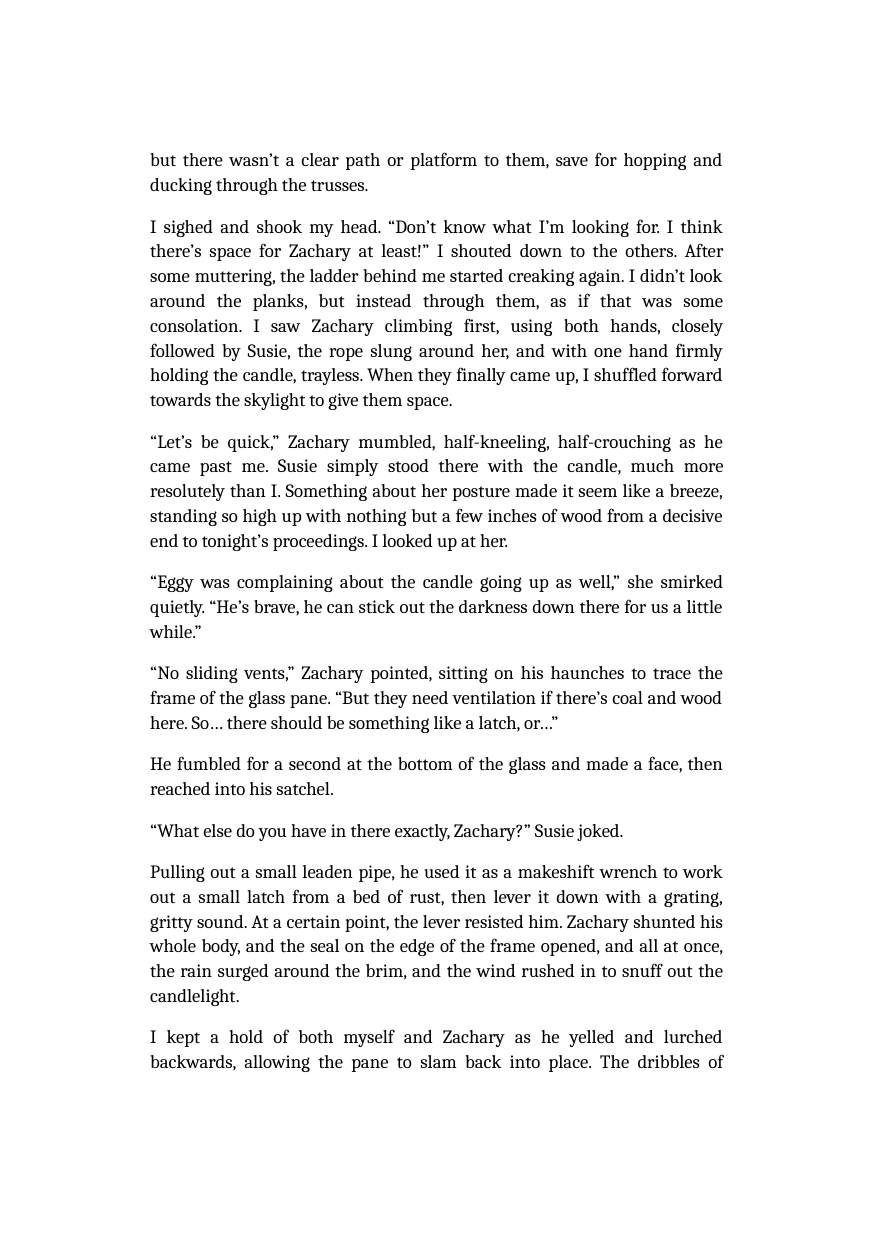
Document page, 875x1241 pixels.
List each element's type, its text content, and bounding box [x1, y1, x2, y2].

text “Eggy was complaining about the candle going up as well,” she smirked quietly. “He’s brave, he can stick out the darkness down there for us a little while.” [150, 572, 724, 643]
text Pulling out a small leaden pipe, he used it as a makeshift wrench to work out a small latch from a bed of rust, then lever it down with a grating, gritty sound. At a certain point, the lever resisted him. Zachary shunted his whole body, and the seal on the edge of the frame opened, and all at once, the rain surged around the brim, and the wind rushed in to snuff out the candlelight. [150, 862, 724, 1007]
text “Let’s be quick,” Zachary mumbled, half-kneeling, half-crouching as he came past me. Susie simply stood there with the candle, much more resolutely than I. Something about her posture made it seem like a breeze, standing so high up with nothing but a few inches of wood from a decisive end to tonight’s proceedings. I looked up at her. [150, 431, 724, 552]
text I kept a hold of both myself and Zachary as he yelled and lurched backwards, allowing the pane to slam back into place. The dribbles of [150, 1027, 724, 1073]
text but there wasn’t a clear path or platform to them, save for hopping and ducking through the trusses. [150, 150, 724, 196]
text He fumbled for a second at the bottom of the glass and made a face, then reached into his satchel. [150, 754, 724, 800]
text “What else do you have in there exactly, Zachary?” Susie joked. [150, 820, 724, 842]
text “No sliding vents,” Zachary pointed, sitting on his haunches to trace the frame of the glass pane. “But they need ventilation if there’s coal and wood here. So… there should be something like a latch, or…” [150, 663, 724, 734]
text I sighed and shook my head. “Don’t know what I’m looking for. I think there’s space for Zachary at least!” I shouted down to the others. After some muttering, the ladder behind me started creaking again. I didn’t look around the planks, but instead through them, as if that was some consolation. I saw Zachary climbing first, using both hands, closely followed by Susie, the rope slung around her, and with one hand firmly holding the candle, trayless. When they finally came up, I shuffled forward towards the skylight to give them space. [150, 216, 724, 411]
